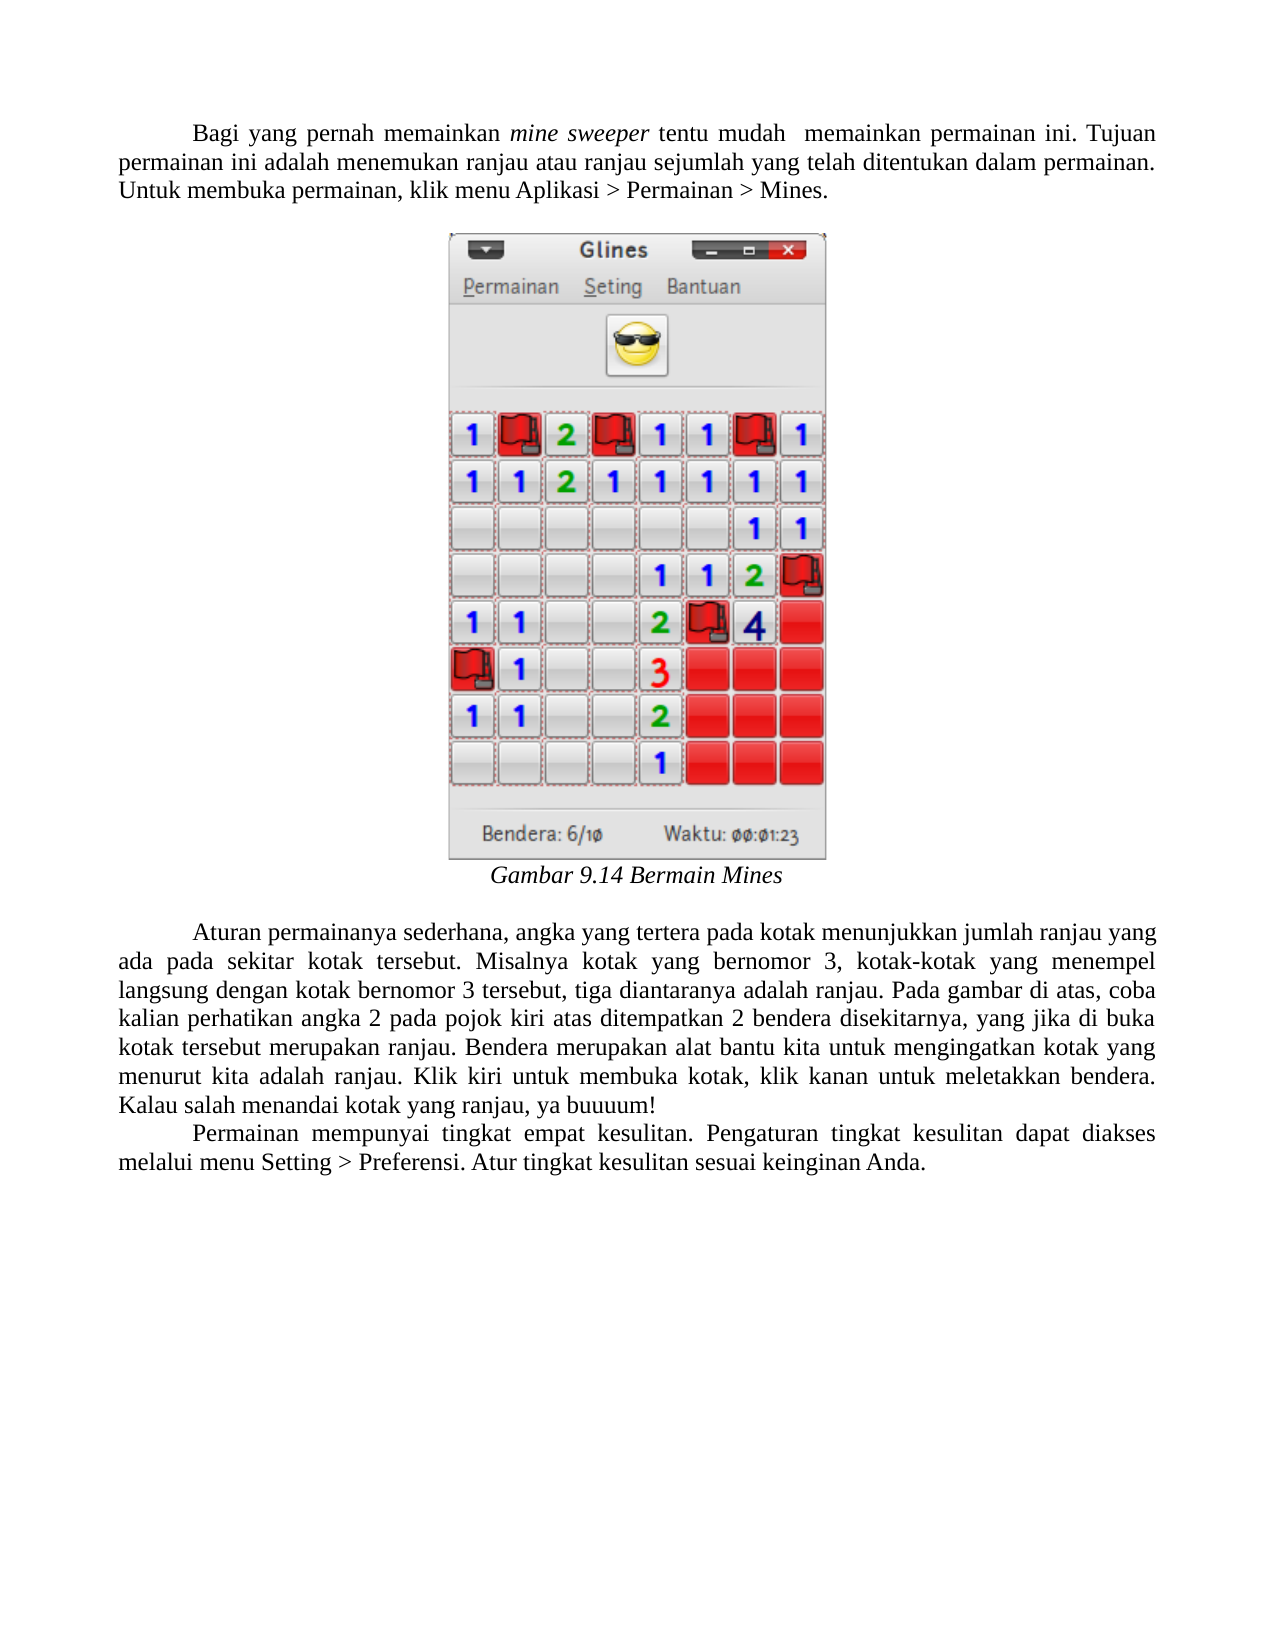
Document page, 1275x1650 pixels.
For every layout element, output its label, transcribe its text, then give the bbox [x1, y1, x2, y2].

text Aturan permainanya sederhana, angka yang tertera pada kotak menunjukkan jumlah ranjau yang ada pada sekitar kotak tersebut. Misalnya kotak yang bernomor 3, kotak-kotak yang menempel langsung dengan kotak bernomor 3 tersebut, tiga diantaranya adalah ranjau. Pada gambar di atas, coba kalian perhatikan angka 2 pada pojok kiri atas ditempatkan 2 bendera disekitarnya, yang jika di buka kotak tersebut merupakan ranjau. Bendera merupakan alat bantu kita untuk mengingatkan kotak yang menurut kita adalah ranjau. Klik kiri untuk membuka kotak, klik kanan untuk meletakkan bendera. Kalau salah menandai kotak yang ranjau, ya buuuum! [118, 917, 1157, 1118]
text Bagi yang pernah memainkan mine sweeper tentu mudah memainkan permainan ini. Tujuan permainan ini adalah menemukan ranjau atau ranjau sejumlah yang telah ditentukan dalam permainan. Untuk membuka permainan, klik menu Aplikasi > Permainan > Mines. [118, 118, 1157, 204]
text Gambar 9.14 Bermain Mines [118, 860, 1157, 888]
picture [448, 233, 827, 860]
text Permainan mempunyai tingkat empat kesulitan. Pengaturan tingkat kesulitan dapat diakses melalui menu Setting > Preferensi. Atur tingkat kesulitan sesuai keinginan Anda. [118, 1118, 1157, 1176]
